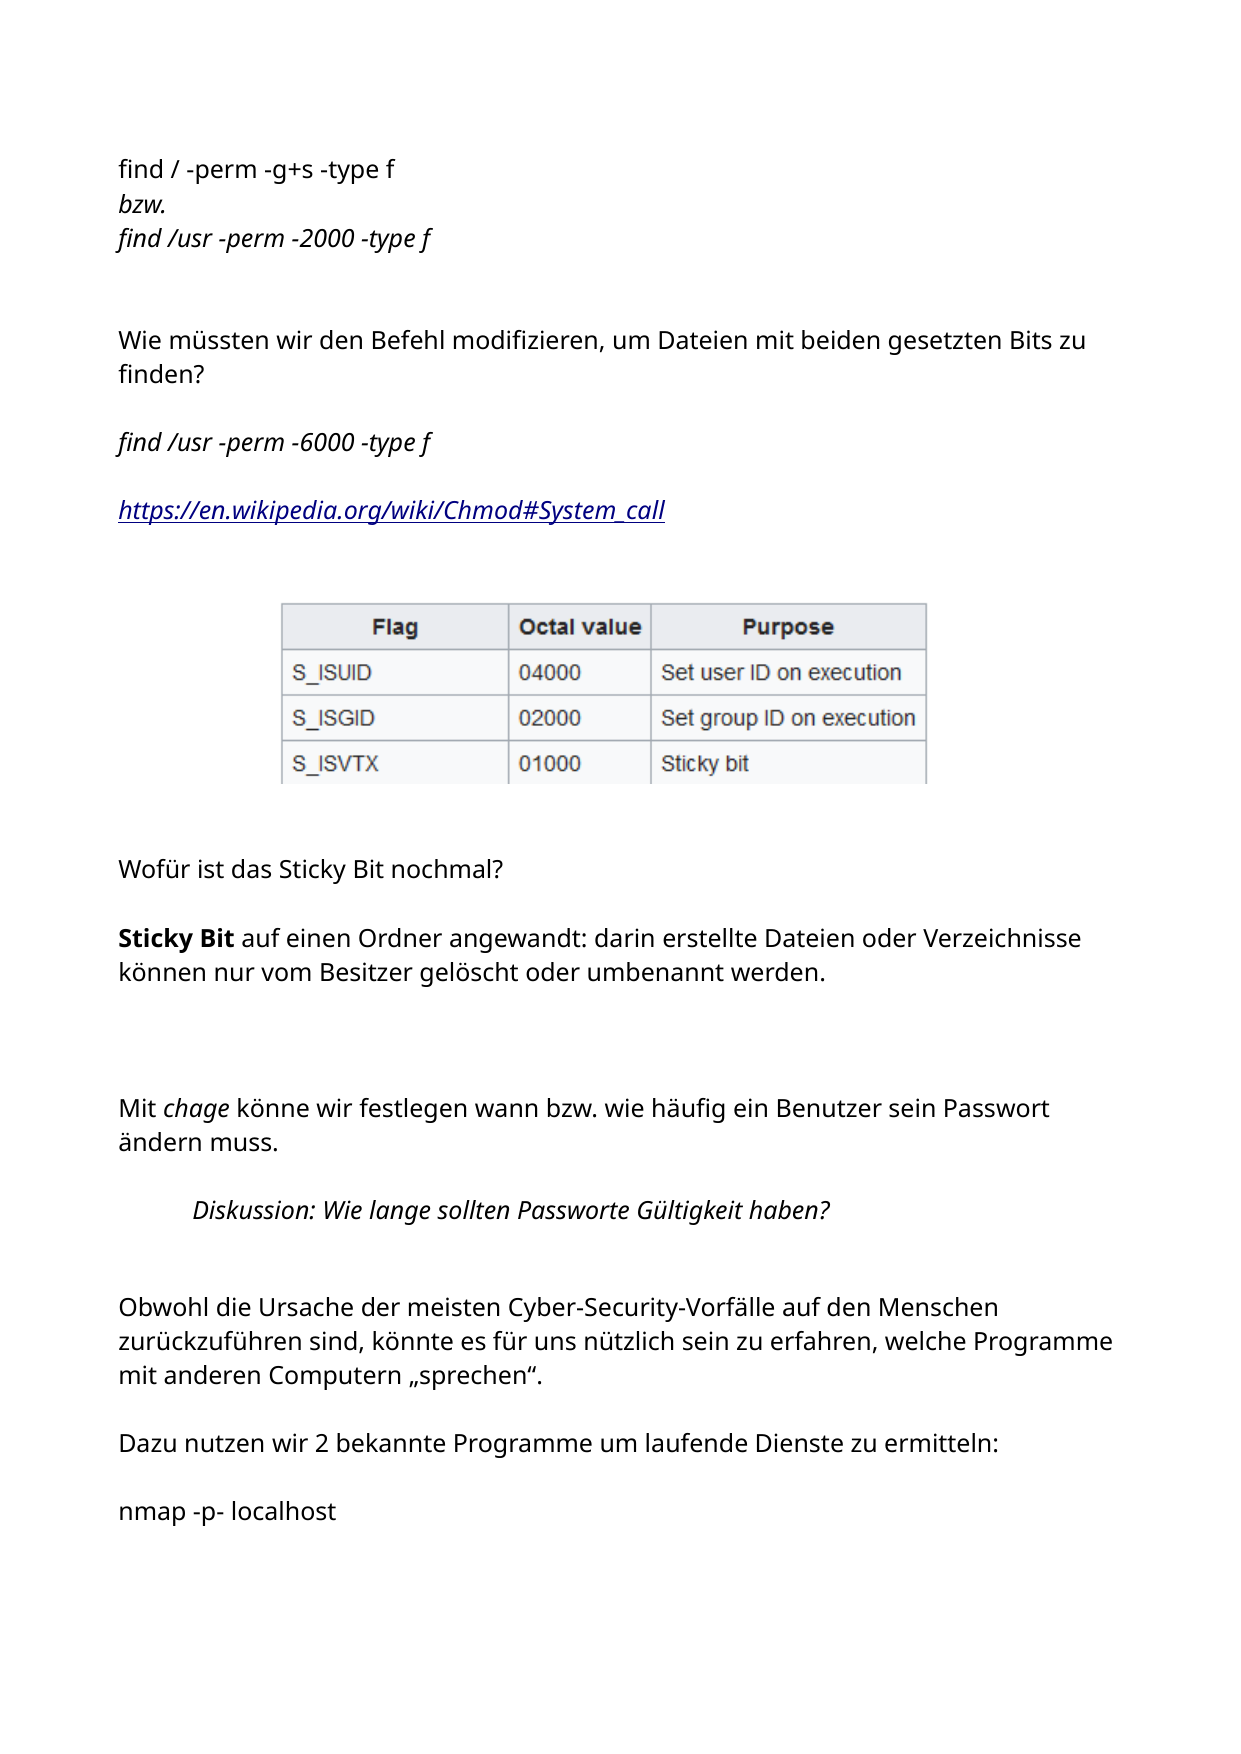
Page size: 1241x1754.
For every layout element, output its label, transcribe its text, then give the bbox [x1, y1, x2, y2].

text Obwohl die Ursache der meisten Cyber-Security-Vorfälle auf den Menschen zurückzuführen sind, könnte es für uns nützlich sein zu erfahren, welche Programme mit anderen Computern „sprechen“. Dazu nutzen wir 2 bekannte Programme um laufende Dienste zu ermitteln: nmap -p- localhost [118, 1290, 1122, 1528]
picture [258, 595, 982, 784]
text Wofür ist das Sticky Bit nochmal? Sticky Bit auf einen Ordner angewandt: darin erstellte Dateien oder Verzeichnisse können nur vom Besitzer gelöscht oder umbenannt werden. Mit chage könne wir festlegen wann bzw. wie häufig ein Benutzer sein Passwort ändern muss. Diskussion: Wie lange sollten Passworte Gültigkeit haben? [118, 595, 1122, 1290]
text find / -perm -g+s -type f bzw. find /usr -perm -2000 -type f Wie müssten wir den Befehl modifizieren, um Dateien mit beiden gesetzten Bits zu finden? find /usr -perm -6000 -type f https://en.wikipedia.org/wiki/Chmod#System_call [118, 118, 1122, 595]
